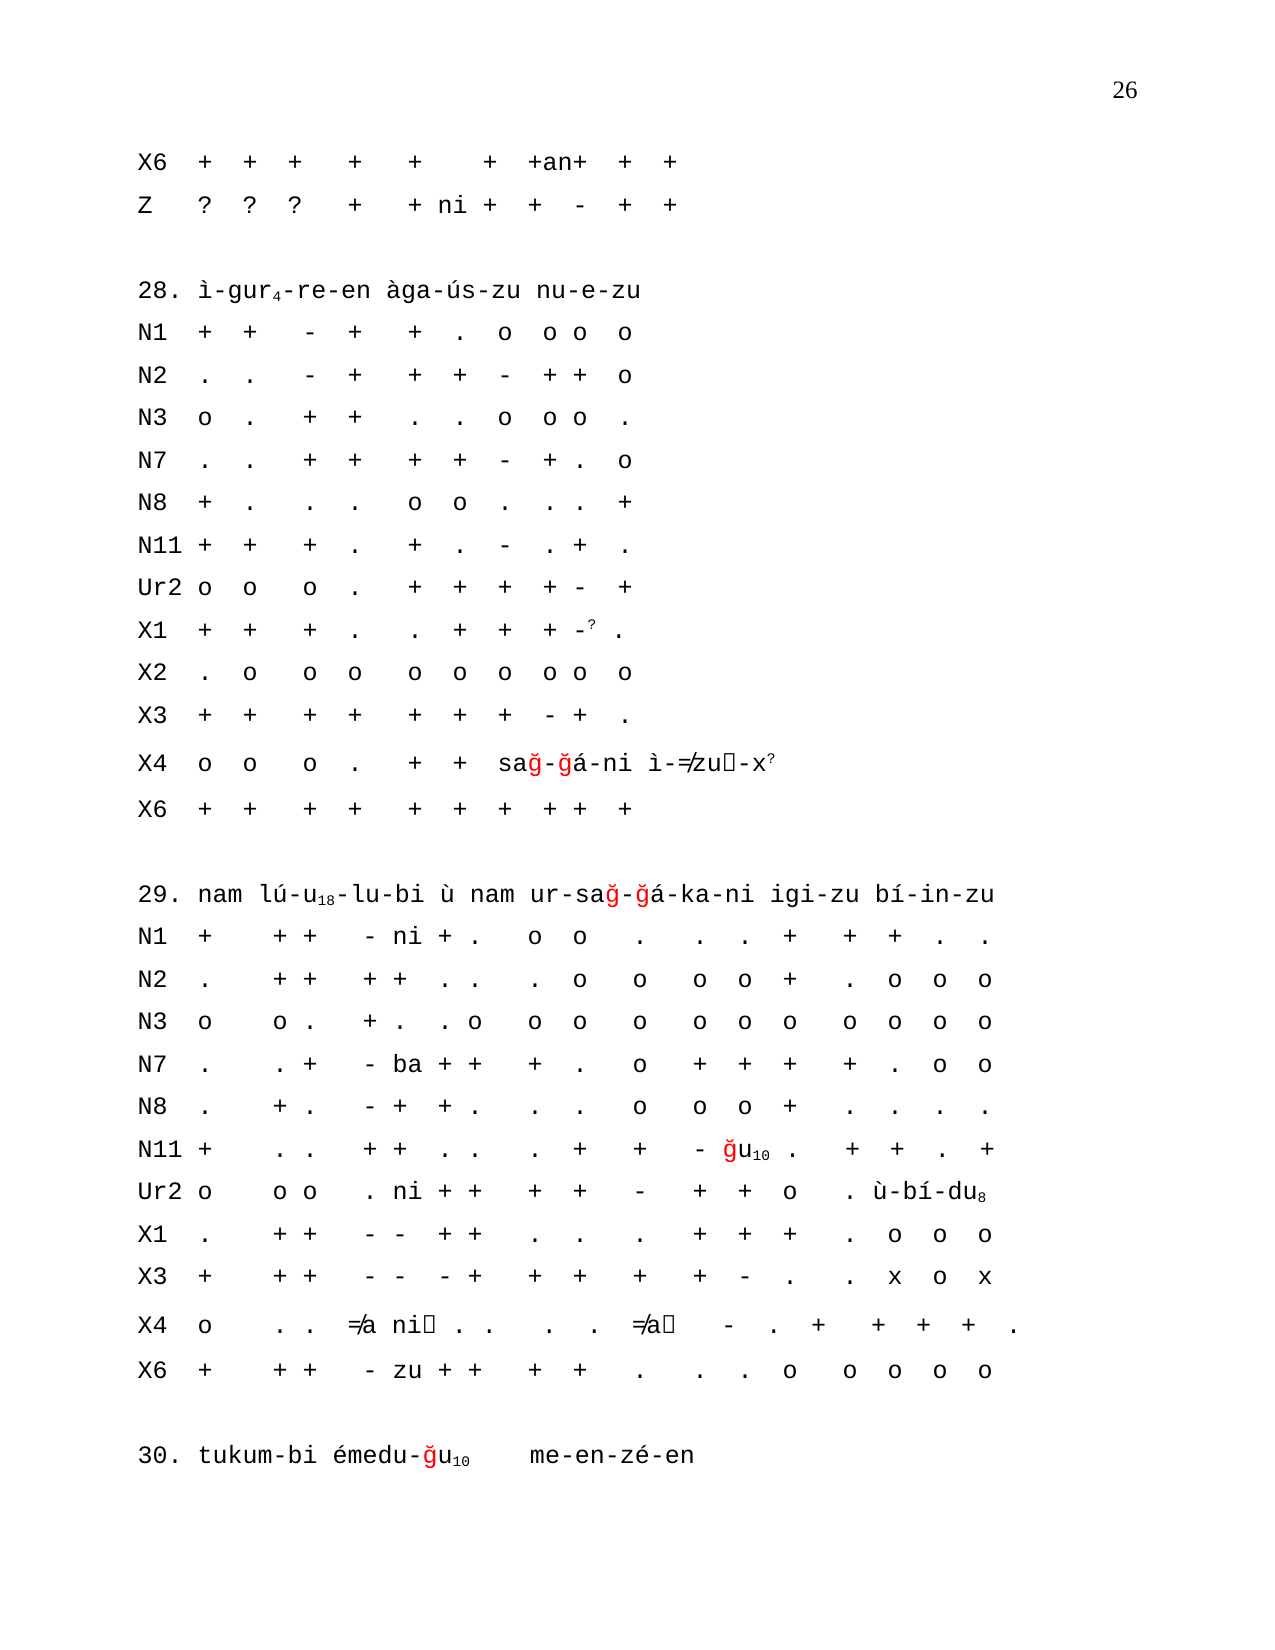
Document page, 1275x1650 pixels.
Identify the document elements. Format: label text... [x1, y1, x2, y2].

text N3 o . + + . . o o o . [137, 405, 1138, 433]
text N2 . + + + + . . . o o o o + . o o o [137, 966, 1138, 995]
text 30. tukum-bi émedu-ğu10 me-en-zé-en [137, 1443, 1138, 1471]
text X2 . o o o o o o o o o [137, 660, 1138, 688]
text X4 o . . ≠a ni . . . . ≠a - . + + + + . [137, 1306, 1138, 1341]
text Ur2 o o o . + + + + - + [137, 575, 1138, 603]
text X1 . + + - - + + . . . + + + . o o o [137, 1221, 1138, 1250]
text N7 . . + - ba + + + . o + + + + . o o [137, 1051, 1138, 1080]
text 29. nam lú-u18-lu-bi ù nam ur-sağ-ğá-ka-ni igi-zu bí-in-zu [137, 881, 1138, 910]
text X3 + + + + + + + - + . [137, 702, 1138, 731]
text N8 + . . . o o . . . + [137, 490, 1138, 518]
text X1 + + + . . + + + -? . [137, 617, 1138, 646]
text N3 o o . + . . o o o o o o o o o o o [137, 1009, 1138, 1037]
text X4 o o o . + + sağ-ğá-ni ì-≠zu-x? [137, 745, 1138, 779]
text Z ? ? ? + + ni + + - + + [137, 192, 1138, 221]
text X6 + + + + + + + + + + [137, 796, 1138, 825]
text N1 + + + - ni + . o o . . . + + + . . [137, 924, 1138, 952]
text X6 + + + + + + +an+ + + [137, 150, 1138, 178]
text N11 + . . + + . . . + + - ğu10 . + + . + [137, 1136, 1138, 1165]
text N1 + + - + + . o o o o [137, 320, 1138, 348]
text N11 + + + . + . - . + . [137, 532, 1138, 561]
text N8 . + . - + + . . . o o o + . . . . [137, 1094, 1138, 1122]
text X6 + + + - zu + + + + . . . o o o o o [137, 1358, 1138, 1386]
text N2 . . - + + + - + + o [137, 362, 1138, 391]
text N7 . . + + + + - + . o [137, 447, 1138, 476]
text Ur2 o o o . ni + + + + - + + o . ù-bí-du8 [137, 1179, 1138, 1207]
text 28. ì-gur4-re-en àga-ús-zu nu-e-zu [137, 277, 1138, 306]
text X3 + + + - - - + + + + + - . . x o x [137, 1264, 1138, 1292]
